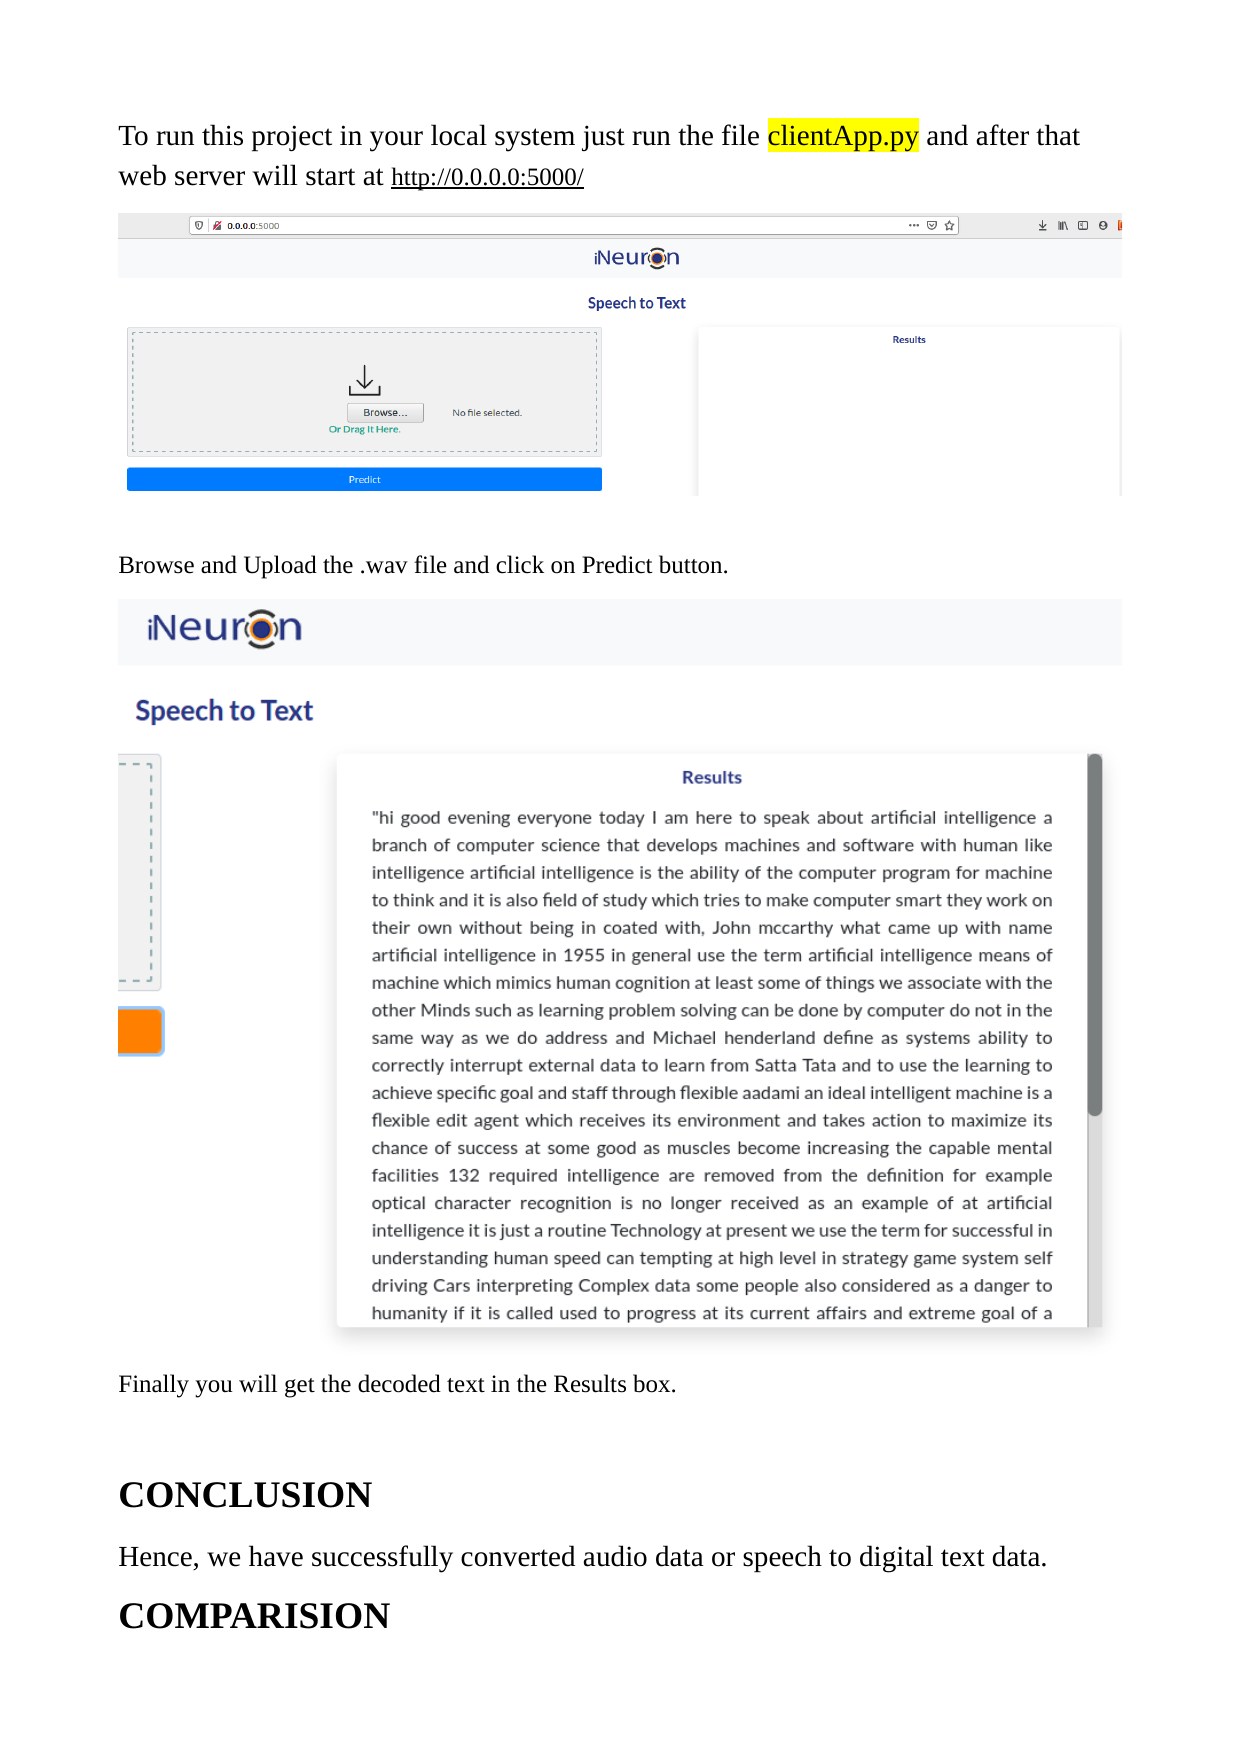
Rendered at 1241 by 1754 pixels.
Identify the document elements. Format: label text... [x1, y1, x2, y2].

text Finally you will get the decoded text in the Results box. [118, 1364, 1122, 1398]
text To run this project in your local system just run the file clientApp.py and after that web server will start at http://0.0.0.0:5000/ [118, 118, 1122, 192]
text Hence, we have successfully converted audio data or speech to digital text data. [118, 1539, 1122, 1572]
text COMPARISION [118, 1594, 1122, 1637]
text CONCLUSION [118, 1473, 1122, 1516]
text Browse and Upload the .wav file and click on Predict button. [118, 551, 1122, 579]
